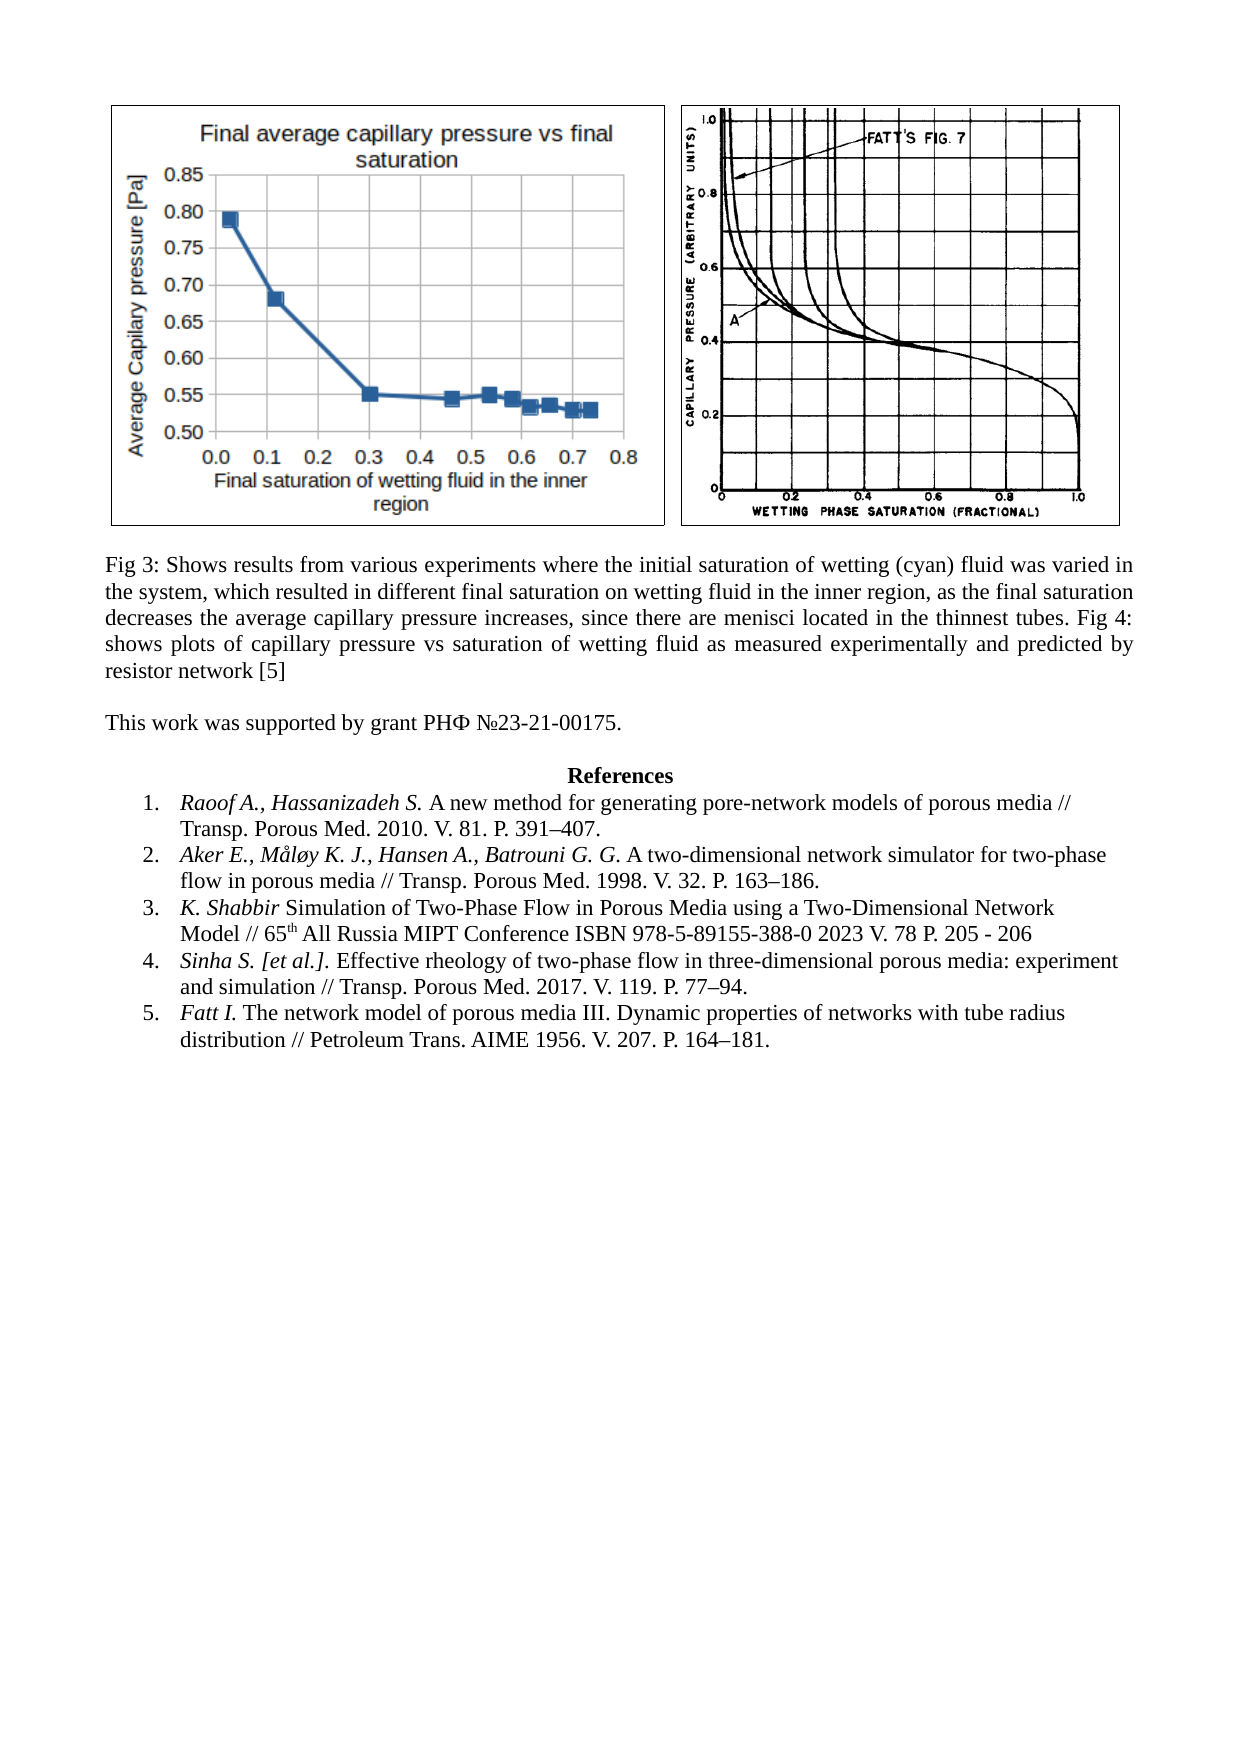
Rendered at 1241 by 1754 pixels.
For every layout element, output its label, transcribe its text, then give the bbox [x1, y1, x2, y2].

picture [113, 108, 662, 522]
list Aker E., Måløy K. J., Hansen A., Batrouni G. G. A two-dimensional network simulator for two-phase flow in porous media // Transp. Porous Med. 1998. V. 32. P. 163–186. [142, 841, 1136, 894]
text Fig 3: Shows results from various experiments where the initial saturation of wetting (cyan) fluid was varied in the system, which resulted in different final saturation on wetting fluid in the inner region, as the final saturation decreases the average capillary pressure increases, since there are menisci located in the thinnest tubes. Fig 4: shows plots of capillary pressure vs saturation of wetting fluid as measured experimentally and predicted by resistor network [5] [105, 551, 1136, 683]
list K. Shabbir Simulation of Two-Phase Flow in Porous Media using a Two-Dimensional Network Model // 65th All Russia MIPT Conference ISBN 978-5-89155-388-0 2023 V. 78 P. 205 - 206 [142, 894, 1136, 947]
list Sinha S. [et al.]. Effective rheology of two-phase flow in three-dimensional porous media: experiment and simulation // Transp. Porous Med. 2017. V. 119. P. 77–94. [142, 947, 1136, 999]
text This work was supported by grant РНФ №23-21-00175. [105, 709, 1136, 736]
text References [105, 762, 1136, 788]
list Raoof A., Hassanizadeh S. A new method for generating pore-network models of porous media // Transp. Porous Med. 2010. V. 81. P. 391–407. [142, 788, 1136, 841]
picture [684, 108, 1117, 522]
list Fatt I. The network model of porous media III. Dynamic properties of networks with tube radius distribution // Petroleum Trans. AIME 1956. V. 207. P. 164–181. [142, 999, 1136, 1052]
